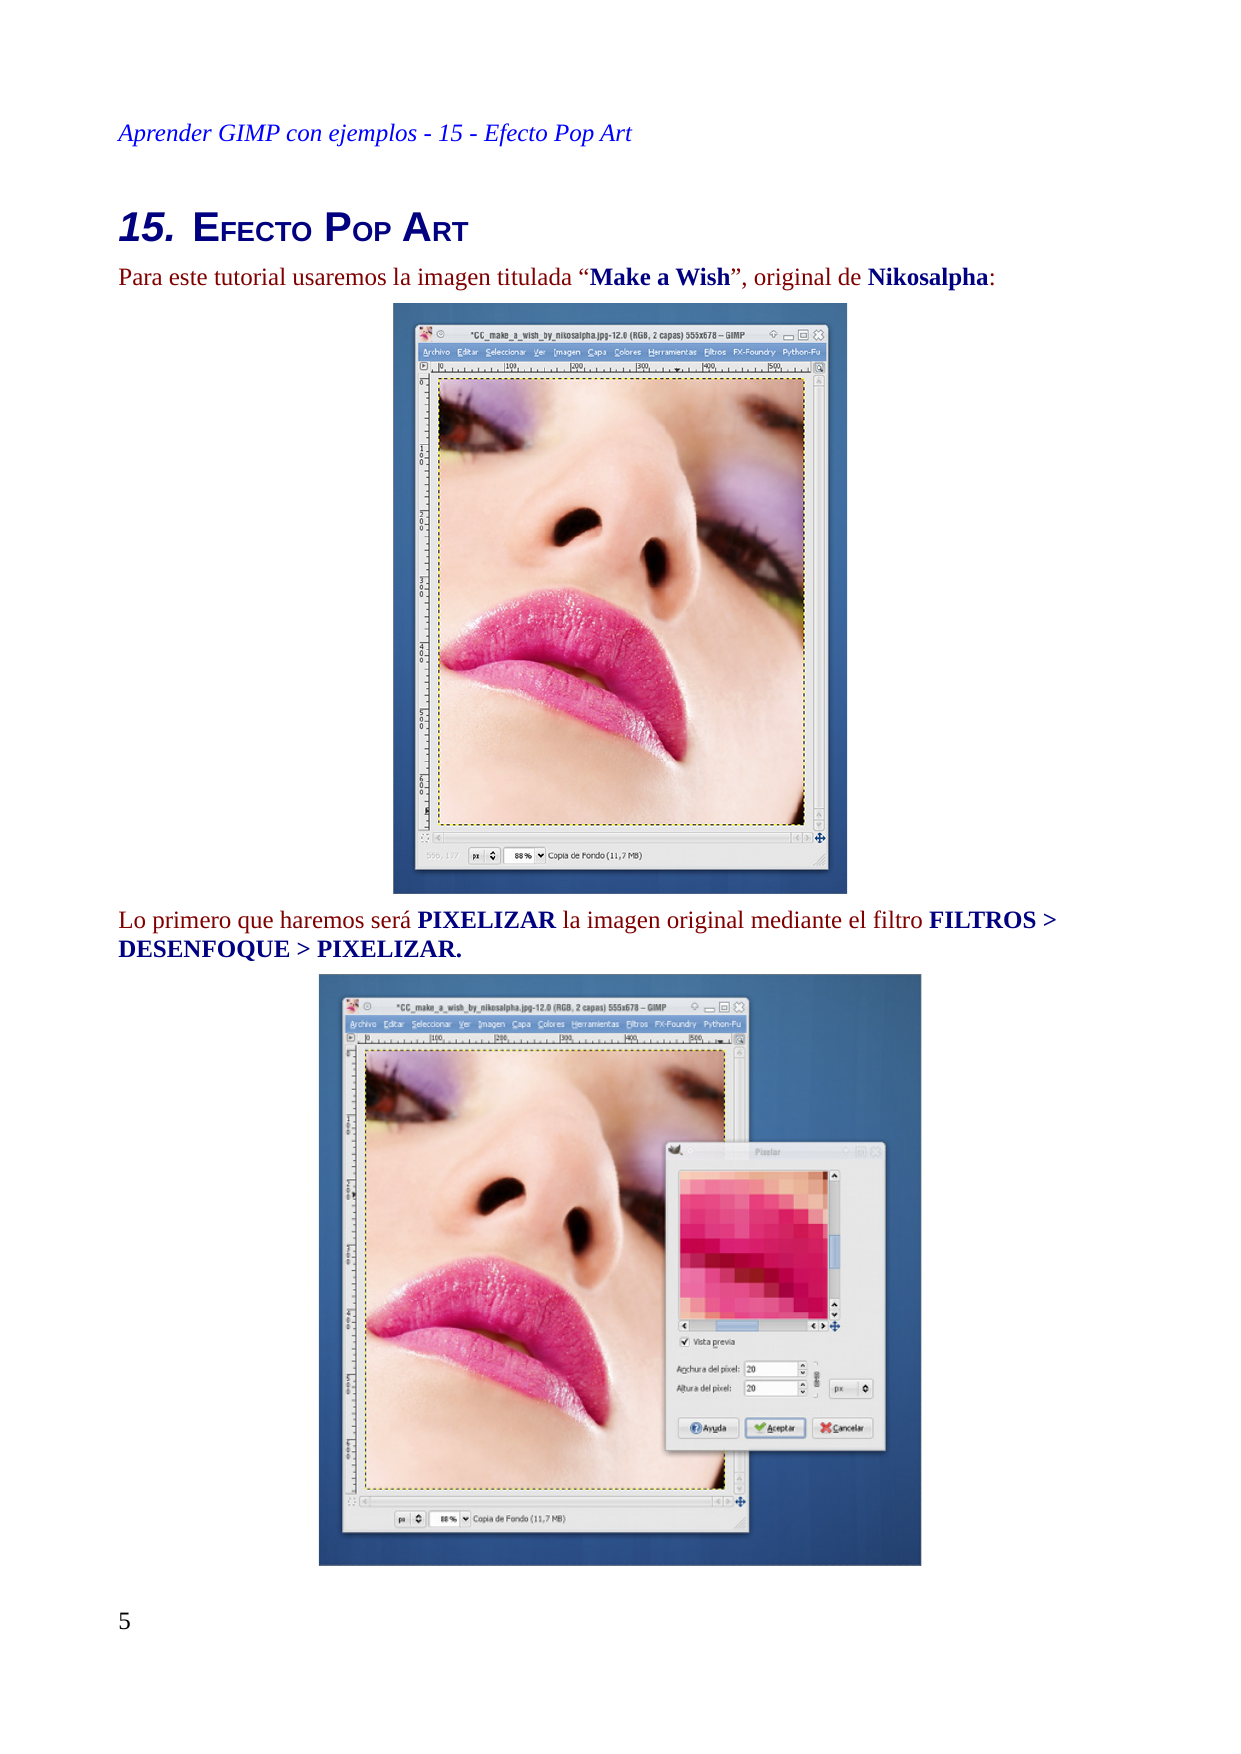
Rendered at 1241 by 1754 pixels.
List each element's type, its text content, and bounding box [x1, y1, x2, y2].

picture [318, 974, 922, 1566]
subtitle Efecto Pop Art [118, 202, 1122, 250]
text Lo primero que haremos será PIXELIZAR la imagen original mediante el filtro FILTROS > DESENFOQUE > PIXELIZAR. [118, 905, 1122, 963]
text Para este tutorial usaremos la imagen titulada “Make a Wish”, original de Nikosalpha: [118, 262, 1122, 291]
picture [393, 303, 848, 894]
